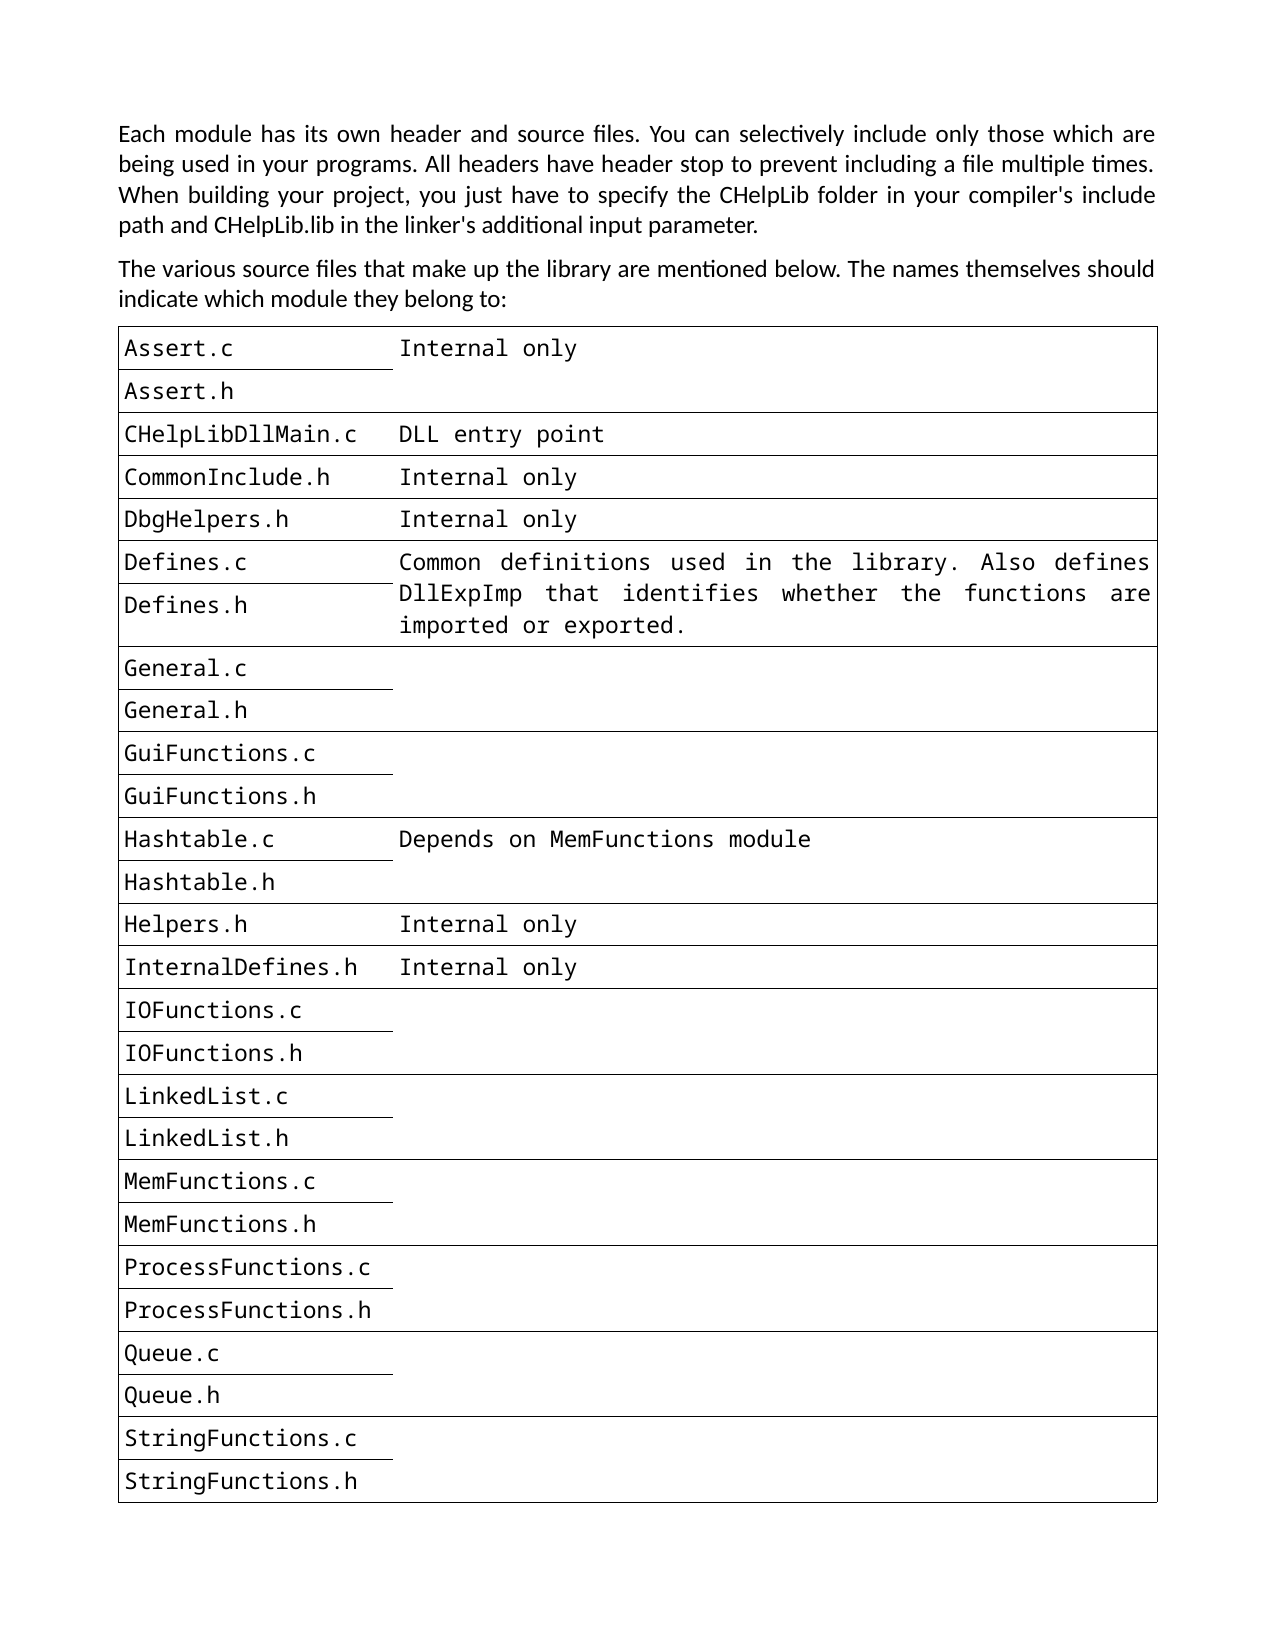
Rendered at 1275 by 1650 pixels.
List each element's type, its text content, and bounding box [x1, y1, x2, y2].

table_header Assert.c [119, 327, 393, 369]
table_cell IOFunctions.h [119, 1032, 393, 1074]
table_cell IOFunctions.c [119, 989, 393, 1031]
table_cell [393, 1332, 1157, 1416]
table_cell CommonInclude.h [119, 456, 393, 497]
table_cell MemFunctions.c [119, 1160, 393, 1202]
table_cell Defines.c [119, 541, 393, 583]
table_cell Hashtable.c [119, 818, 393, 860]
text Each module has its own header and source files. You can selectively include only those which are being used in your programs. All headers have header stop to prevent including a file multiple times. When building your project, you just have to specify the CHelpLib folder in your compiler's include path and CHelpLib.lib in the linker's additional input parameter. [118, 118, 1157, 240]
table_cell [393, 989, 1157, 1074]
table_cell Queue.h [119, 1375, 393, 1416]
table_cell General.c [119, 647, 393, 688]
table_cell DbgHelpers.h [119, 499, 393, 540]
table_cell Queue.c [119, 1332, 393, 1373]
table_cell GuiFunctions.h [119, 775, 393, 817]
table_cell StringFunctions.h [119, 1460, 393, 1502]
table_cell [393, 732, 1157, 817]
table_cell Internal only [393, 499, 1157, 540]
table_cell Common definitions used in the library. Also defines DllExpImp that identifies whether the functions are imported or exported. [393, 541, 1157, 646]
table_cell Defines.h [119, 584, 393, 646]
table_cell [393, 1417, 1157, 1502]
table_cell [393, 1075, 1157, 1159]
table_cell InternalDefines.h [119, 946, 393, 988]
table_cell LinkedList.c [119, 1075, 393, 1117]
table_cell Internal only [393, 456, 1157, 497]
table_cell Assert.h [119, 370, 393, 412]
table_cell ProcessFunctions.h [119, 1289, 393, 1331]
table_cell DLL entry point [393, 413, 1157, 455]
table_cell ProcessFunctions.c [119, 1246, 393, 1288]
table_cell LinkedList.h [119, 1118, 393, 1159]
table_cell Helpers.h [119, 904, 393, 945]
table_cell Internal only [393, 946, 1157, 988]
table_cell Hashtable.h [119, 861, 393, 902]
table_cell [393, 1246, 1157, 1331]
table_cell GuiFunctions.c [119, 732, 393, 774]
text The various source files that make up the library are mentioned below. The names themselves should indicate which module they belong to: [118, 253, 1157, 314]
table_cell MemFunctions.h [119, 1203, 393, 1245]
table_cell StringFunctions.c [119, 1417, 393, 1459]
table_header Internal only [393, 327, 1157, 412]
table_cell Internal only [393, 904, 1157, 945]
table_cell Depends on MemFunctions module [393, 818, 1157, 902]
table_cell General.h [119, 690, 393, 731]
table_cell CHelpLibDllMain.c [119, 413, 393, 455]
table_cell [393, 1160, 1157, 1245]
table_cell [393, 647, 1157, 731]
